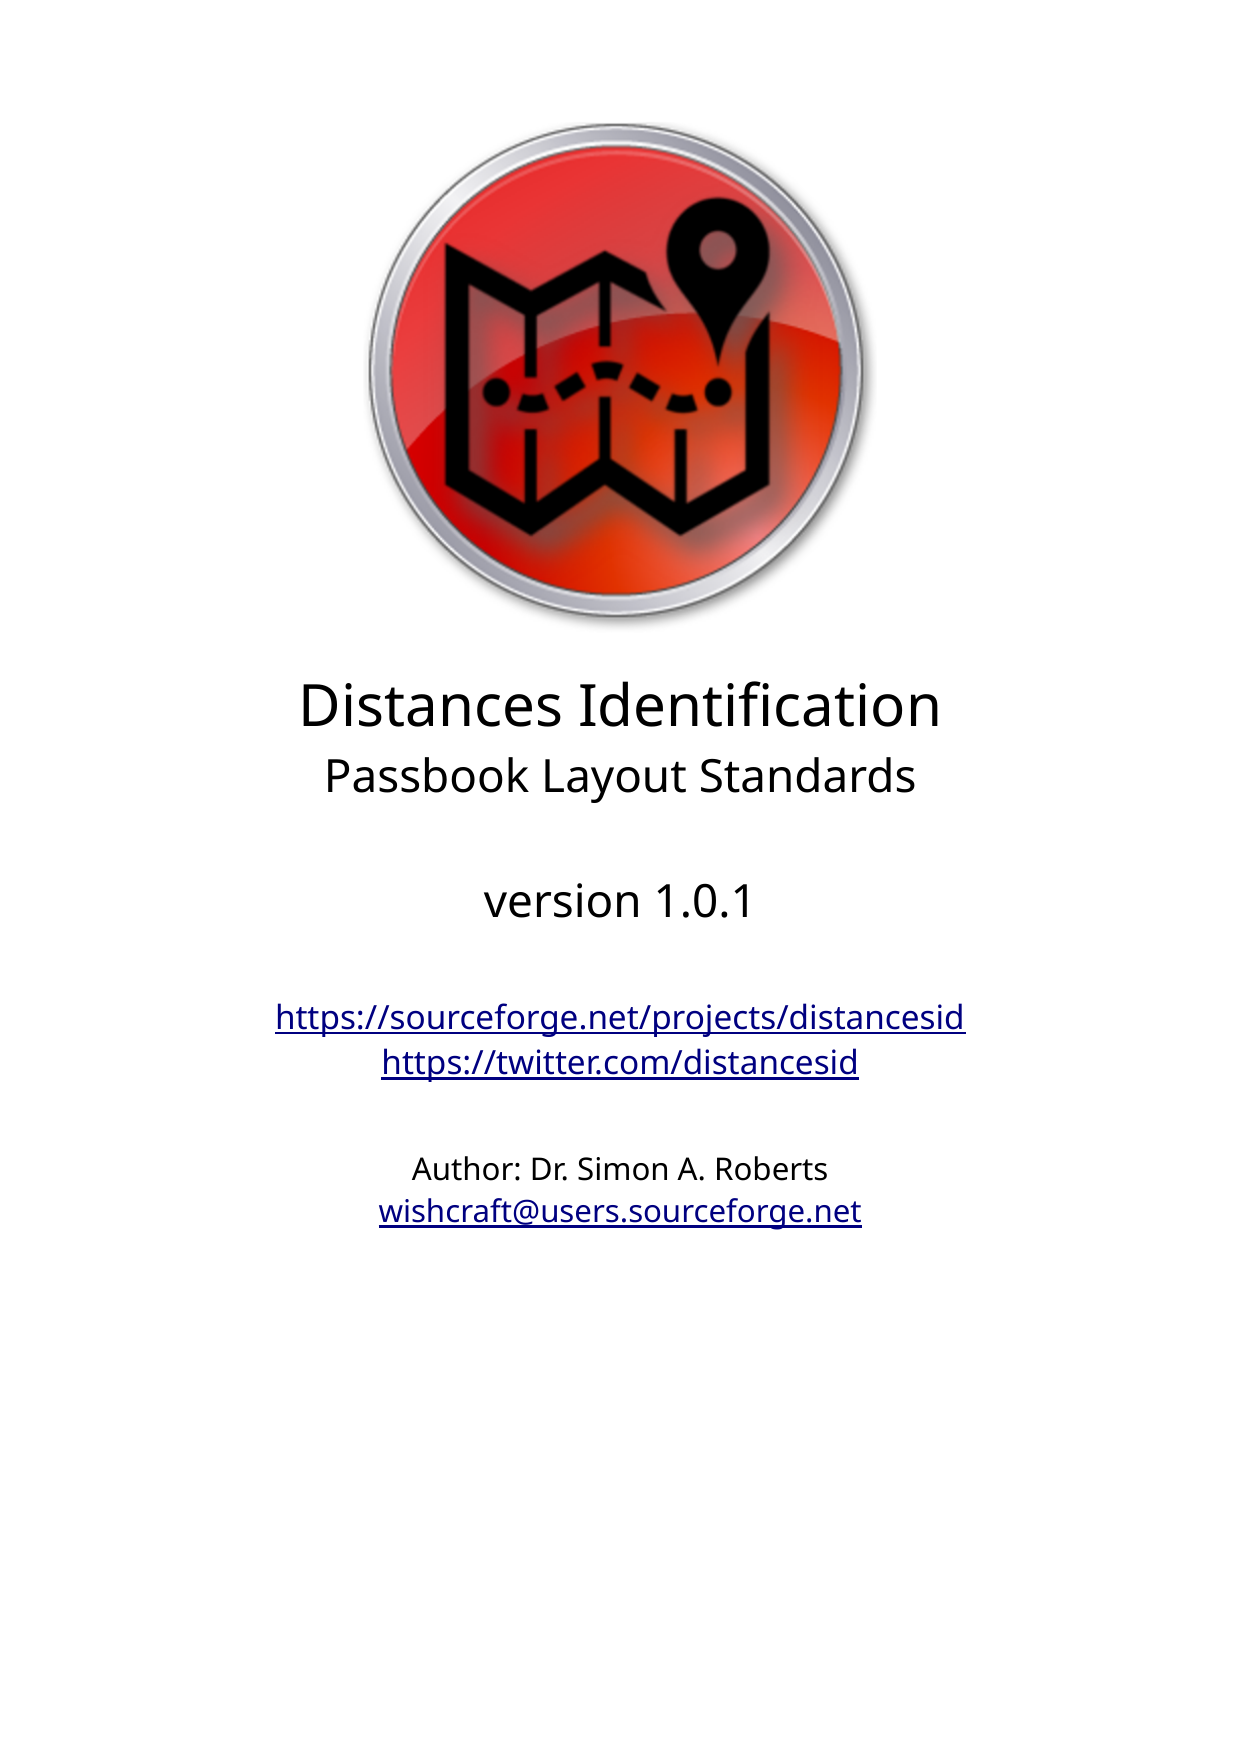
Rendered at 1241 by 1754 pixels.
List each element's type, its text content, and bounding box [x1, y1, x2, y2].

text Passbook Layout Standards [118, 744, 1122, 806]
text https://twitter.com/distancesid [118, 1039, 1122, 1084]
text Distances Identification [118, 664, 1122, 744]
text Author: Dr. Simon A. Roberts wishcraft@users.sourceforge.net [118, 1147, 1122, 1232]
text version 1.0.1 [118, 869, 1122, 931]
picture [361, 118, 879, 635]
text https://sourceforge.net/projects/distancesid [118, 993, 1122, 1039]
